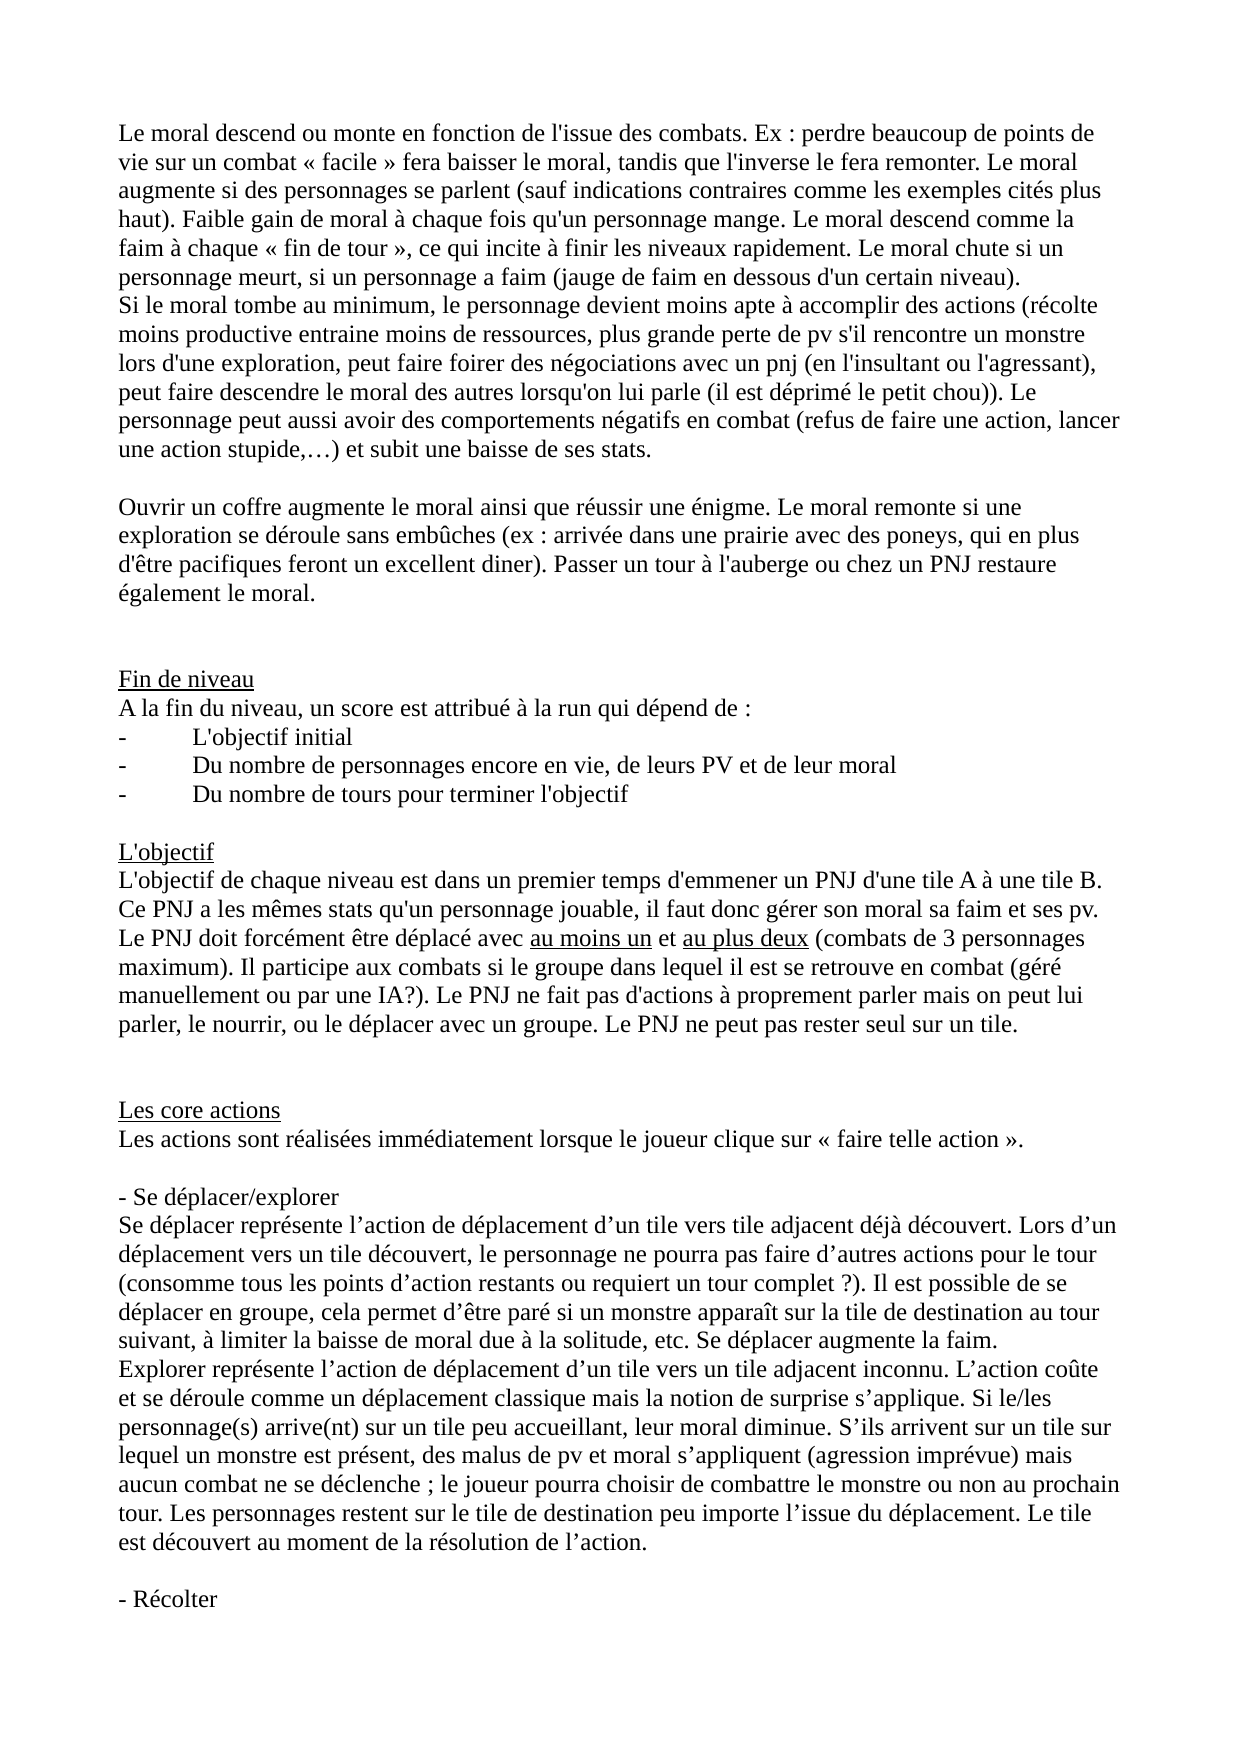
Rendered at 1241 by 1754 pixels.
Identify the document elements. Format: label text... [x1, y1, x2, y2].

text Les actions sont réalisées immédiatement lorsque le joueur clique sur « faire telle action ». [118, 1124, 1122, 1153]
text - Du nombre de personnages encore en vie, de leurs PV et de leur moral [118, 751, 1122, 779]
text Le moral descend ou monte en fonction de l'issue des combats. Ex : perdre beaucoup de points de vie sur un combat « facile » fera baisser le moral, tandis que l'inverse le fera remonter. Le moral augmente si des personnages se parlent (sauf indications contraires comme les exemples cités plus haut). Faible gain de moral à chaque fois qu'un personnage mange. Le moral descend comme la faim à chaque « fin de tour », ce qui incite à finir les niveaux rapidement. Le moral chute si un personnage meurt, si un personnage a faim (jauge de faim en dessous d'un certain niveau). [118, 118, 1122, 291]
text - Du nombre de tours pour terminer l'objectif [118, 779, 1122, 808]
text L'objectif [118, 837, 1122, 866]
text Se déplacer représente l’action de déplacement d’un tile vers tile adjacent déjà découvert. Lors d’un déplacement vers un tile découvert, le personnage ne pourra pas faire d’autres actions pour le tour (consomme tous les points d’action restants ou requiert un tour complet ?). Il est possible de se déplacer en groupe, cela permet d’être paré si un monstre apparaît sur la tile de destination au tour suivant, à limiter la baisse de moral due à la solitude, etc. Se déplacer augmente la faim. [118, 1211, 1122, 1354]
text Les core actions [118, 1096, 1122, 1124]
text Fin de niveau [118, 664, 1122, 693]
text A la fin du niveau, un score est attribué à la run qui dépend de : [118, 693, 1122, 722]
text L'objectif de chaque niveau est dans un premier temps d'emmener un PNJ d'une tile A à une tile B. Ce PNJ a les mêmes stats qu'un personnage jouable, il faut donc gérer son moral sa faim et ses pv. Le PNJ doit forcément être déplacé avec au moins un et au plus deux (combats de 3 personnages maximum). Il participe aux combats si le groupe dans lequel il est se retrouve en combat (géré manuellement ou par une IA?). Le PNJ ne fait pas d'actions à proprement parler mais on peut lui parler, le nourrir, ou le déplacer avec un groupe. Le PNJ ne peut pas rester seul sur un tile. [118, 866, 1122, 1038]
text - L'objectif initial [118, 722, 1122, 751]
text - Récolter [118, 1584, 1122, 1613]
text Ouvrir un coffre augmente le moral ainsi que réussir une énigme. Le moral remonte si une exploration se déroule sans embûches (ex : arrivée dans une prairie avec des poneys, qui en plus d'être pacifiques feront un excellent diner). Passer un tour à l'auberge ou chez un PNJ restaure également le moral. [118, 492, 1122, 607]
text Si le moral tombe au minimum, le personnage devient moins apte à accomplir des actions (récolte moins productive entraine moins de ressources, plus grande perte de pv s'il rencontre un monstre lors d'une exploration, peut faire foirer des négociations avec un pnj (en l'insultant ou l'agressant), peut faire descendre le moral des autres lorsqu'on lui parle (il est déprimé le petit chou)). Le personnage peut aussi avoir des comportements négatifs en combat (refus de faire une action, lancer une action stupide,…) et subit une baisse de ses stats. [118, 291, 1122, 463]
text Explorer représente l’action de déplacement d’un tile vers un tile adjacent inconnu. L’action coûte et se déroule comme un déplacement classique mais la notion de surprise s’applique. Si le/les personnage(s) arrive(nt) sur un tile peu accueillant, leur moral diminue. S’ils arrivent sur un tile sur lequel un monstre est présent, des malus de pv et moral s’appliquent (agression imprévue) mais aucun combat ne se déclenche ; le joueur pourra choisir de combattre le monstre ou non au prochain tour. Les personnages restent sur le tile de destination peu importe l’issue du déplacement. Le tile est découvert au moment de la résolution de l’action. [118, 1354, 1122, 1556]
text - Se déplacer/explorer [118, 1182, 1122, 1211]
